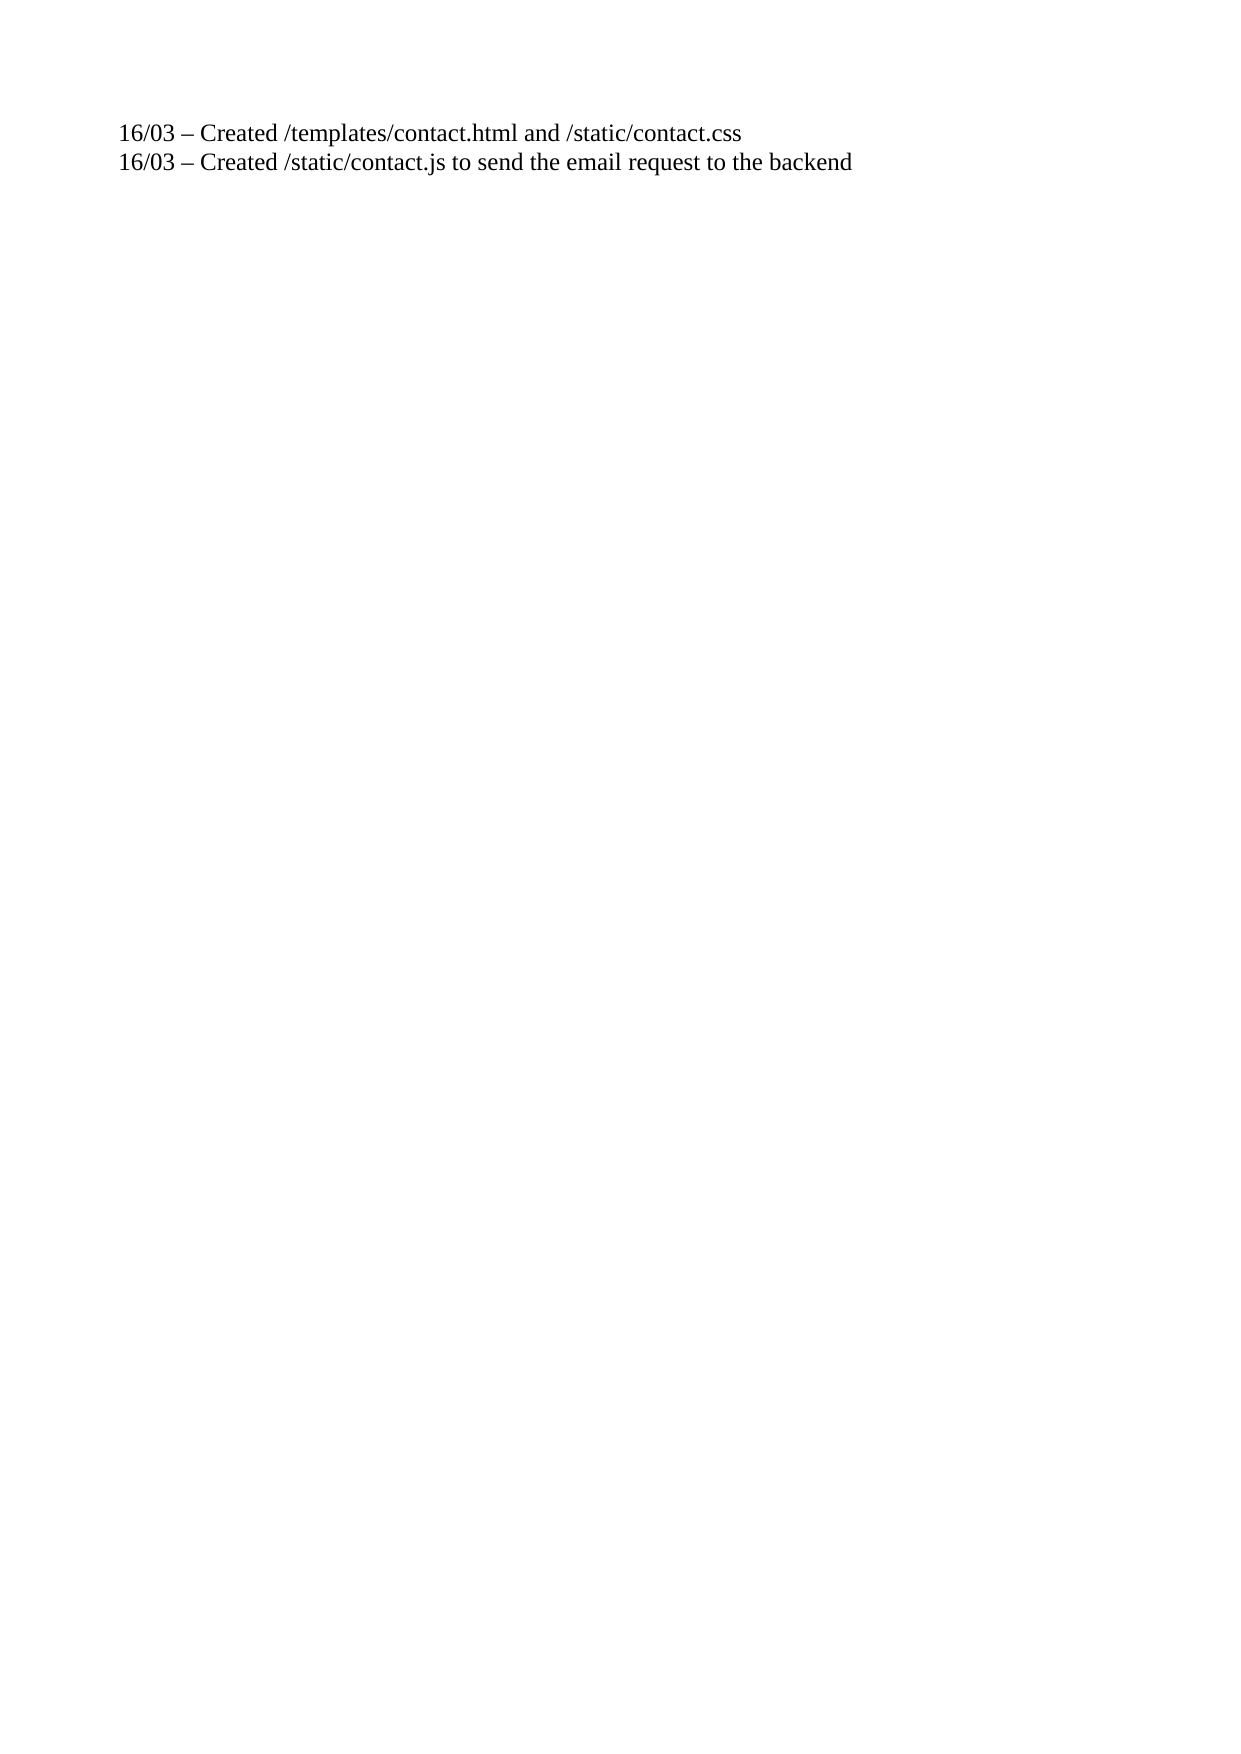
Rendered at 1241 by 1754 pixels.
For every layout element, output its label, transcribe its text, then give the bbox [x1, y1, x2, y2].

text 16/03 – Created /static/contact.js to send the email request to the backend [118, 147, 1122, 176]
text 16/03 – Created /templates/contact.html and /static/contact.css [118, 118, 1122, 147]
